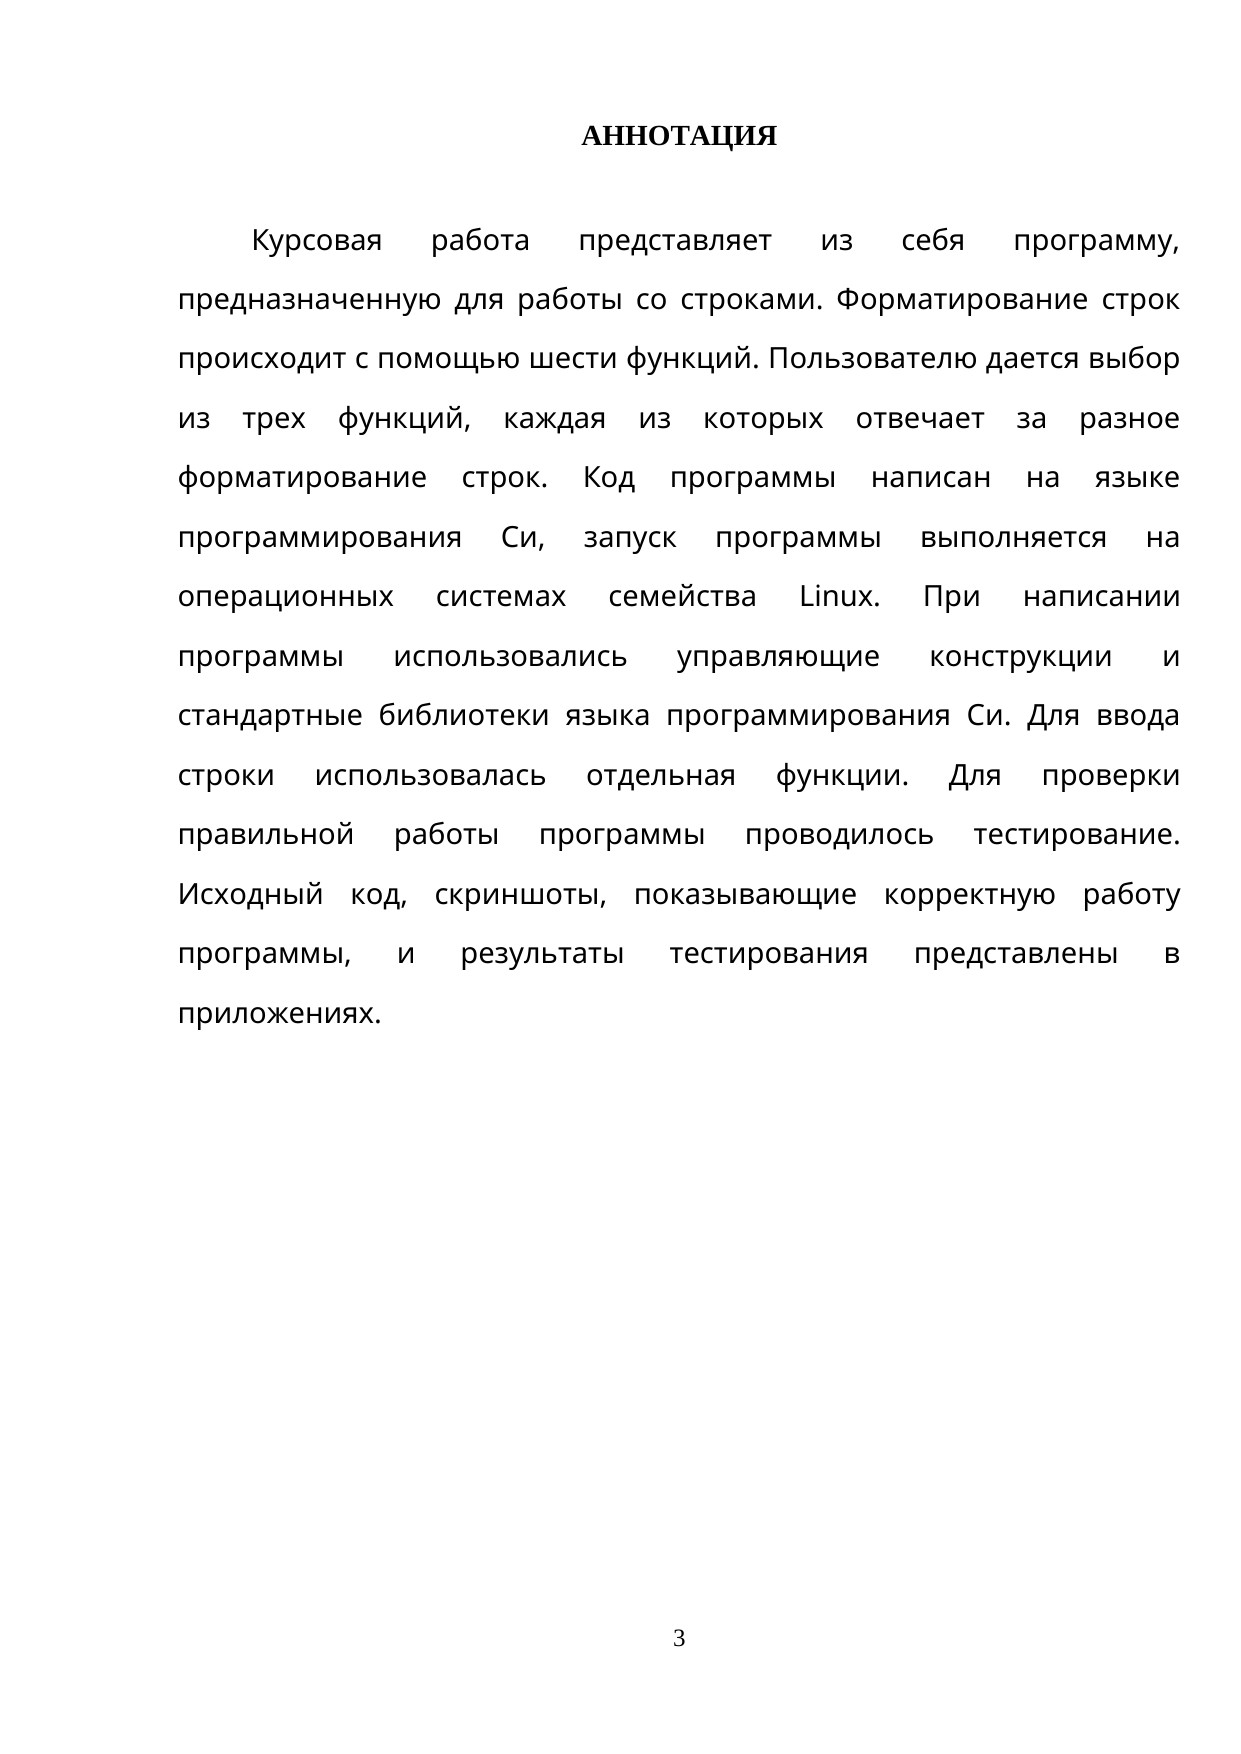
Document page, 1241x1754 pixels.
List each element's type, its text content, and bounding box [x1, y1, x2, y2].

subtitle Курсовая работа представляет из себя программу, предназначенную для работы со строками. Форматирование строк происходит с помощью шести функций. Пользователю дается выбор из трех функций, каждая из которых отвечает за разное форматирование строк. Код программы написан на языке программирования Си, запуск программы выполняется на операционных системах семейства Linux. При написании программы использовались управляющие конструкции и стандартные библиотеки языка программирования Си. Для ввода строки использовалась отдельная функции. Для проверки правильной работы программы проводилось тестирование. Исходный код, скриншоты, показывающие корректную работу программы, и результаты тестирования представлены в приложениях. [177, 219, 1181, 1032]
text Аннотация [177, 118, 1181, 152]
